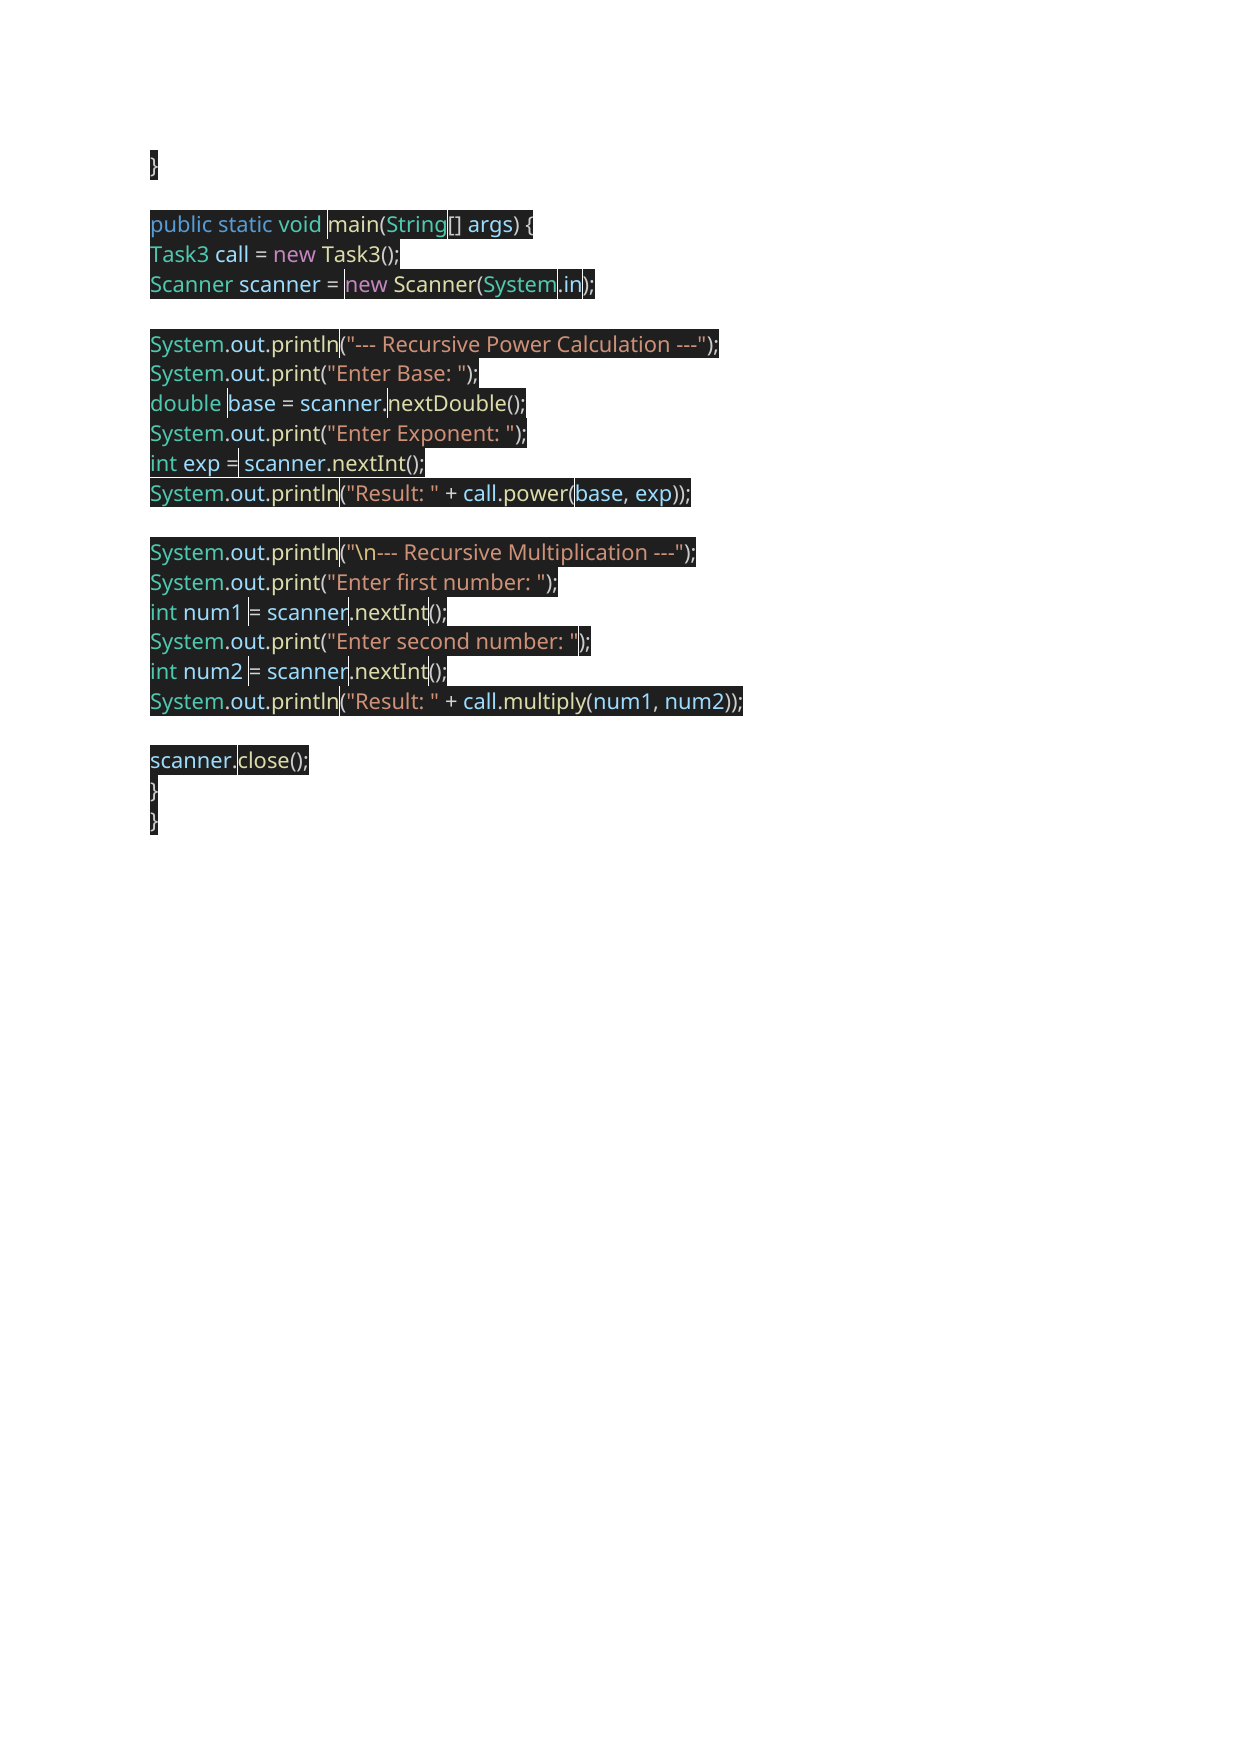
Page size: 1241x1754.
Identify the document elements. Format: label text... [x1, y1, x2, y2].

text } [150, 805, 1090, 835]
text System.out.print("Enter second number: "); [150, 626, 1090, 656]
text System.out.println("Result: " + call.power(base, exp)); [150, 477, 1090, 507]
text public static void main(String[] args) { [150, 209, 1090, 239]
text System.out.println("\n--- Recursive Multiplication ---"); [150, 537, 1090, 567]
text int exp = scanner.nextInt(); [150, 448, 1090, 477]
text System.out.print("Enter Base: "); [150, 358, 1090, 388]
text scanner.close(); [150, 745, 1090, 775]
text System.out.print("Enter Exponent: "); [150, 418, 1090, 448]
text System.out.println("--- Recursive Power Calculation ---"); [150, 328, 1090, 358]
text Scanner scanner = new Scanner(System.in); [150, 269, 1090, 299]
text double base = scanner.nextDouble(); [150, 388, 1090, 418]
text } [150, 150, 1090, 180]
text Task3 call = new Task3(); [150, 239, 1090, 269]
text int num2 = scanner.nextInt(); [150, 656, 1090, 686]
text int num1 = scanner.nextInt(); [150, 597, 1090, 626]
text } [150, 775, 1090, 805]
text System.out.print("Enter first number: "); [150, 567, 1090, 597]
text System.out.println("Result: " + call.multiply(num1, num2)); [150, 686, 1090, 716]
